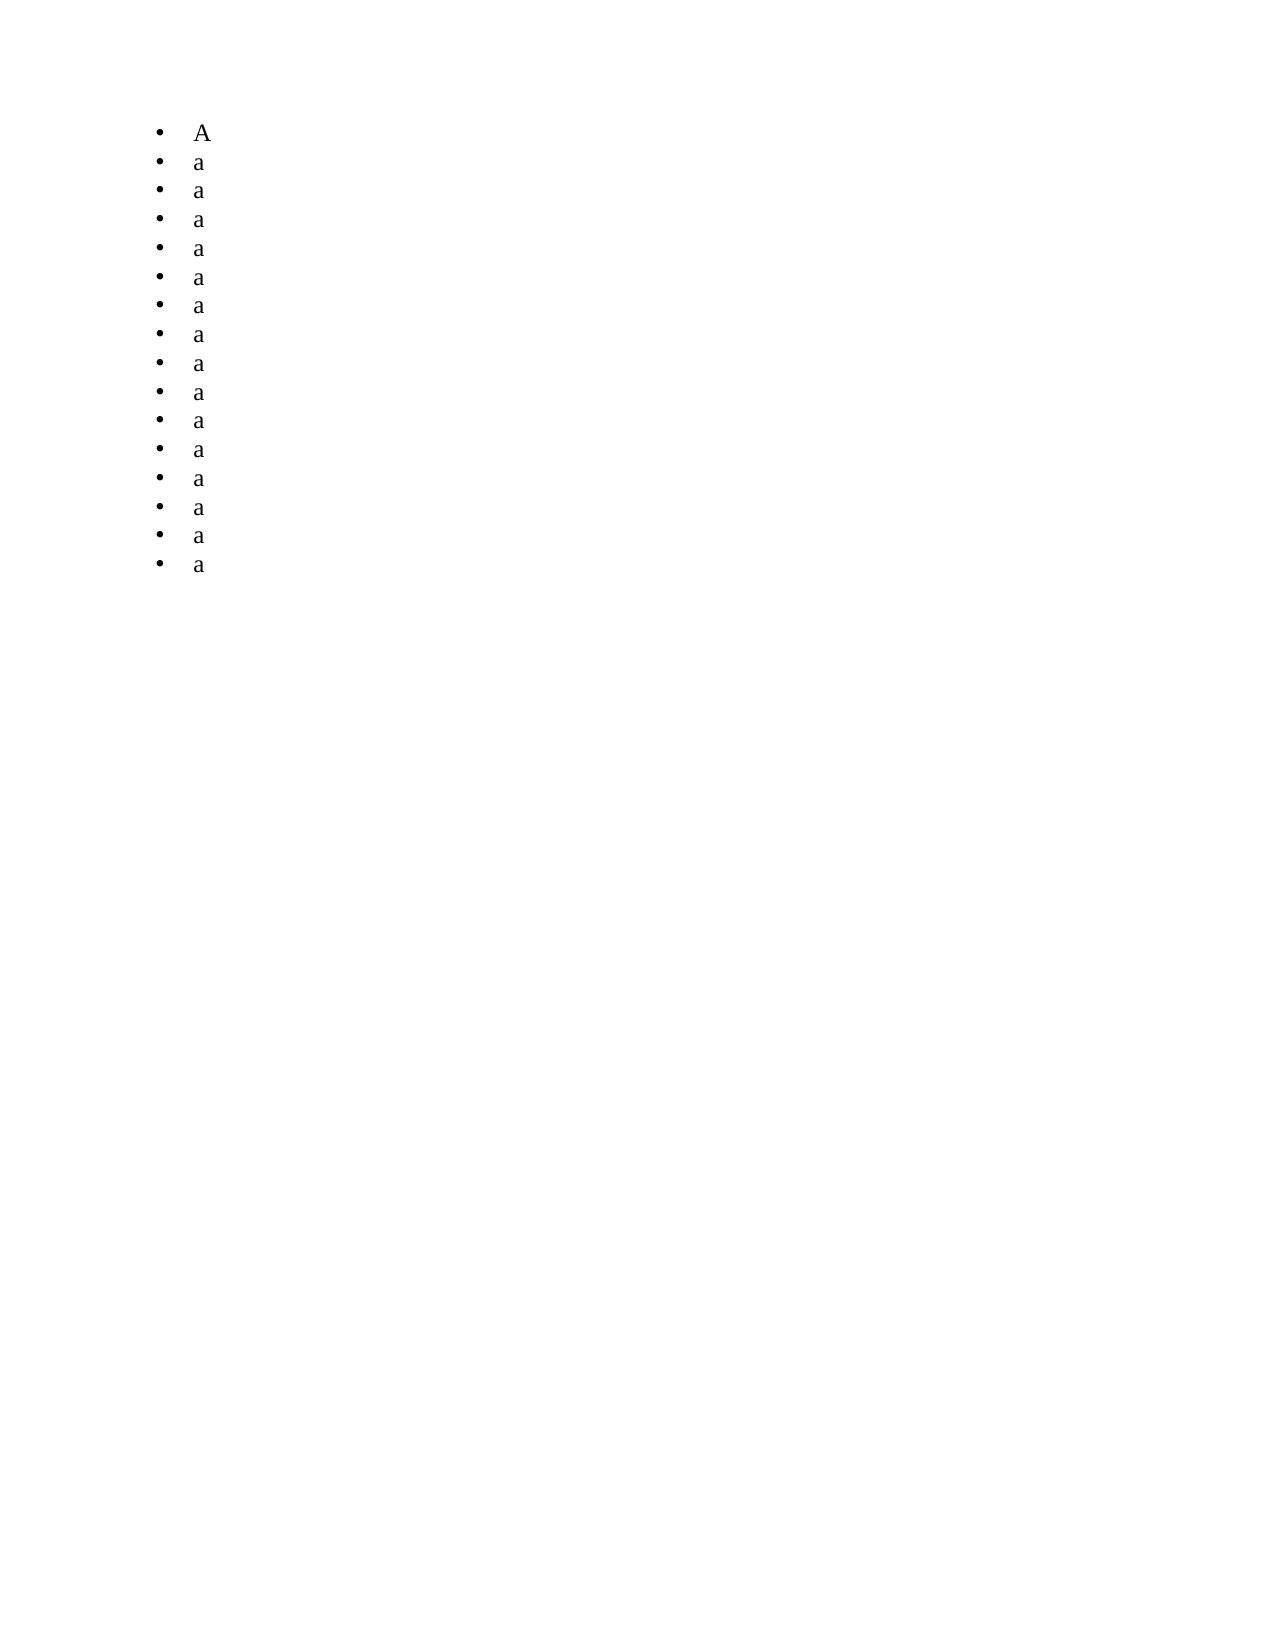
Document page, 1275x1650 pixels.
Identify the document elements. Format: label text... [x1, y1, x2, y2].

list a [156, 176, 1157, 204]
list a [156, 348, 1157, 377]
list a [156, 434, 1157, 463]
list a [156, 492, 1157, 521]
list A [156, 118, 1157, 147]
list a [156, 377, 1157, 406]
list a [156, 147, 1157, 176]
list a [156, 291, 1157, 319]
list a [156, 463, 1157, 492]
list a [156, 549, 1157, 578]
list a [156, 319, 1157, 348]
list a [156, 233, 1157, 262]
list a [156, 406, 1157, 434]
list a [156, 521, 1157, 549]
list a [156, 262, 1157, 291]
list a [156, 204, 1157, 233]
